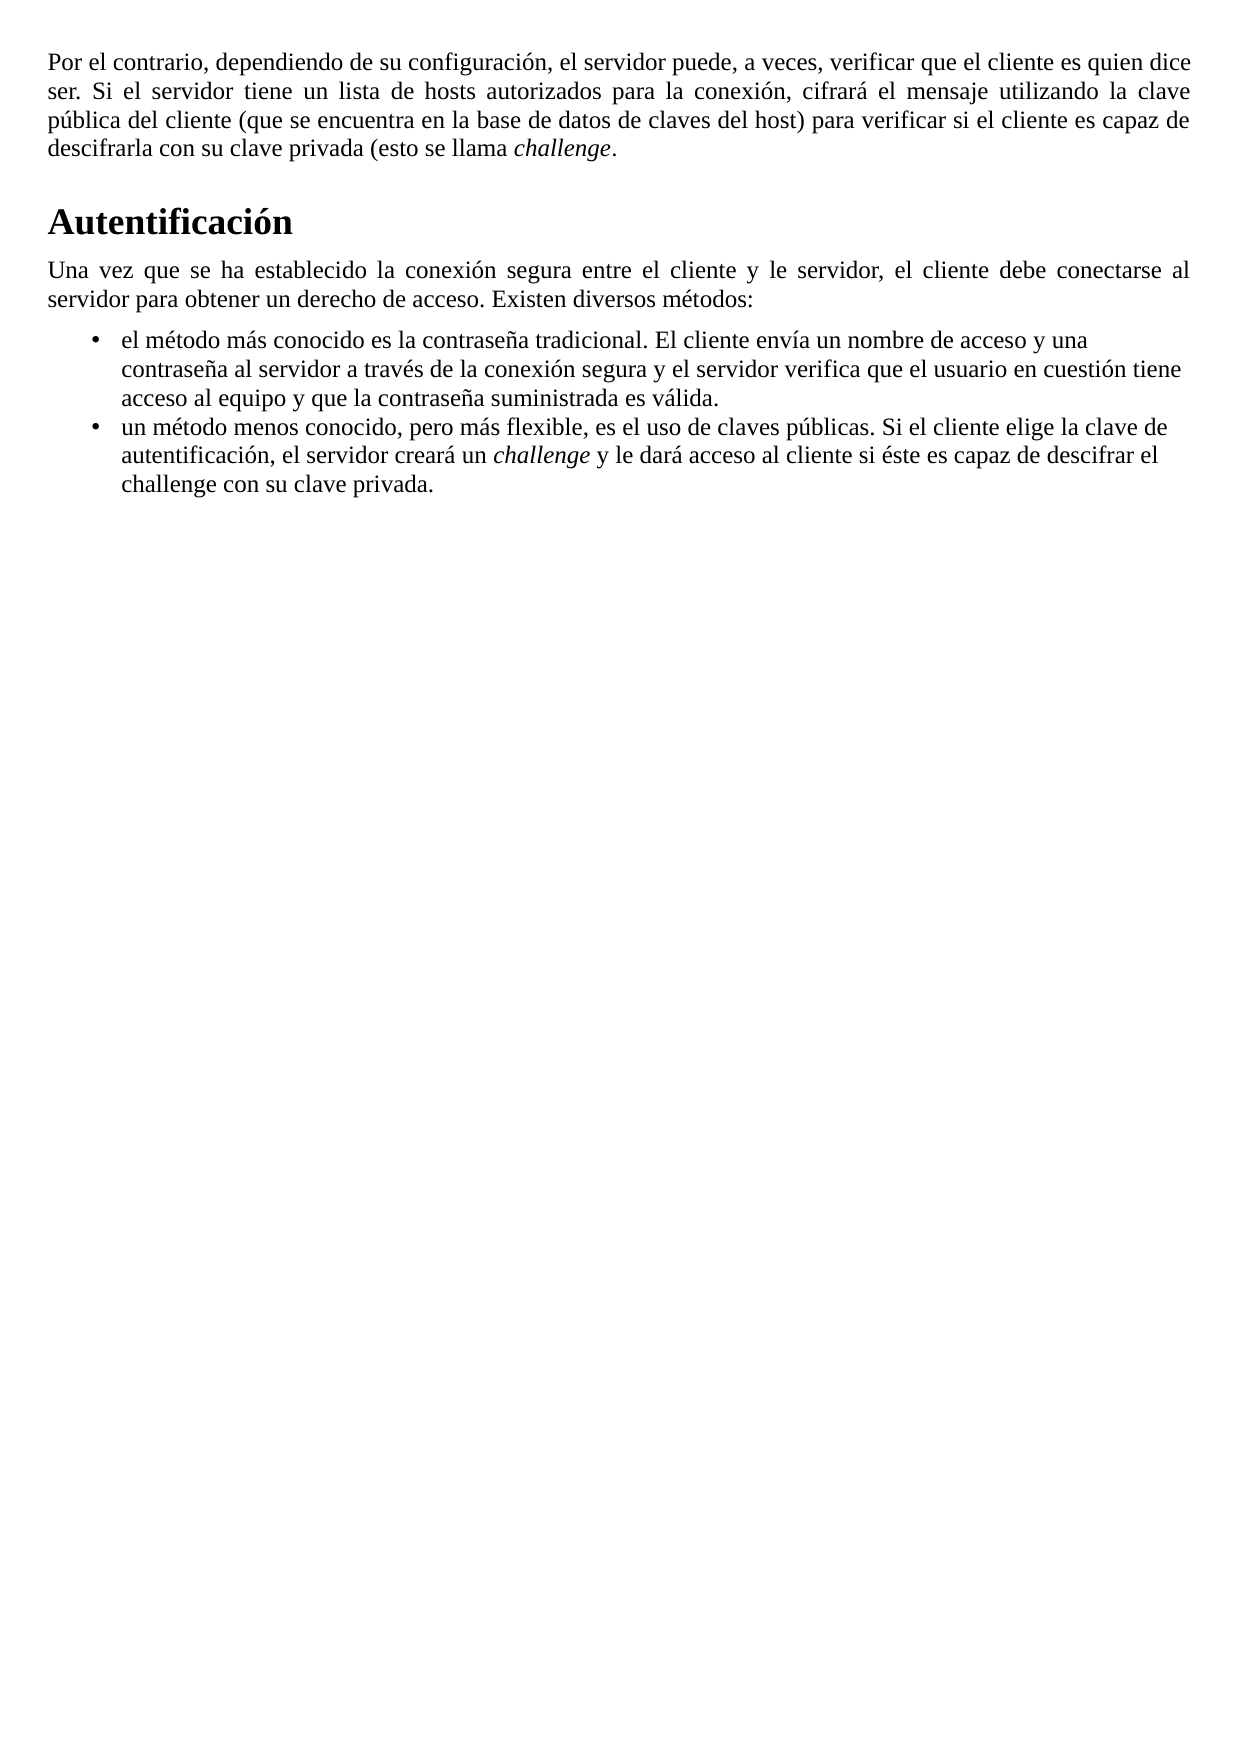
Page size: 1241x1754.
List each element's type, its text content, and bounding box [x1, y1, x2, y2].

text Una vez que se ha establecido la conexión segura entre el cliente y le servidor, el cliente debe conectarse al servidor para obtener un derecho de acceso. Existen diversos métodos: [47, 255, 1193, 313]
subtitle Autentificación [47, 200, 1193, 243]
list el método más conocido es la contraseña tradicional. El cliente envía un nombre de acceso y una contraseña al servidor a través de la conexión segura y el servidor verifica que el usuario en cuestión tiene acceso al equipo y que la contraseña suministrada es válida. [91, 325, 1193, 412]
text Por el contrario, dependiendo de su configuración, el servidor puede, a veces, verificar que el cliente es quien dice ser. Si el servidor tiene un lista de hosts autorizados para la conexión, cifrará el mensaje utilizando la clave pública del cliente (que se encuentra en la base de datos de claves del host) para verificar si el cliente es capaz de descifrarla con su clave privada (esto se llama challenge. [47, 47, 1193, 162]
list un método menos conocido, pero más flexible, es el uso de claves públicas. Si el cliente elige la clave de autentificación, el servidor creará un challenge y le dará acceso al cliente si éste es capaz de descifrar el challenge con su clave privada. [91, 412, 1193, 498]
